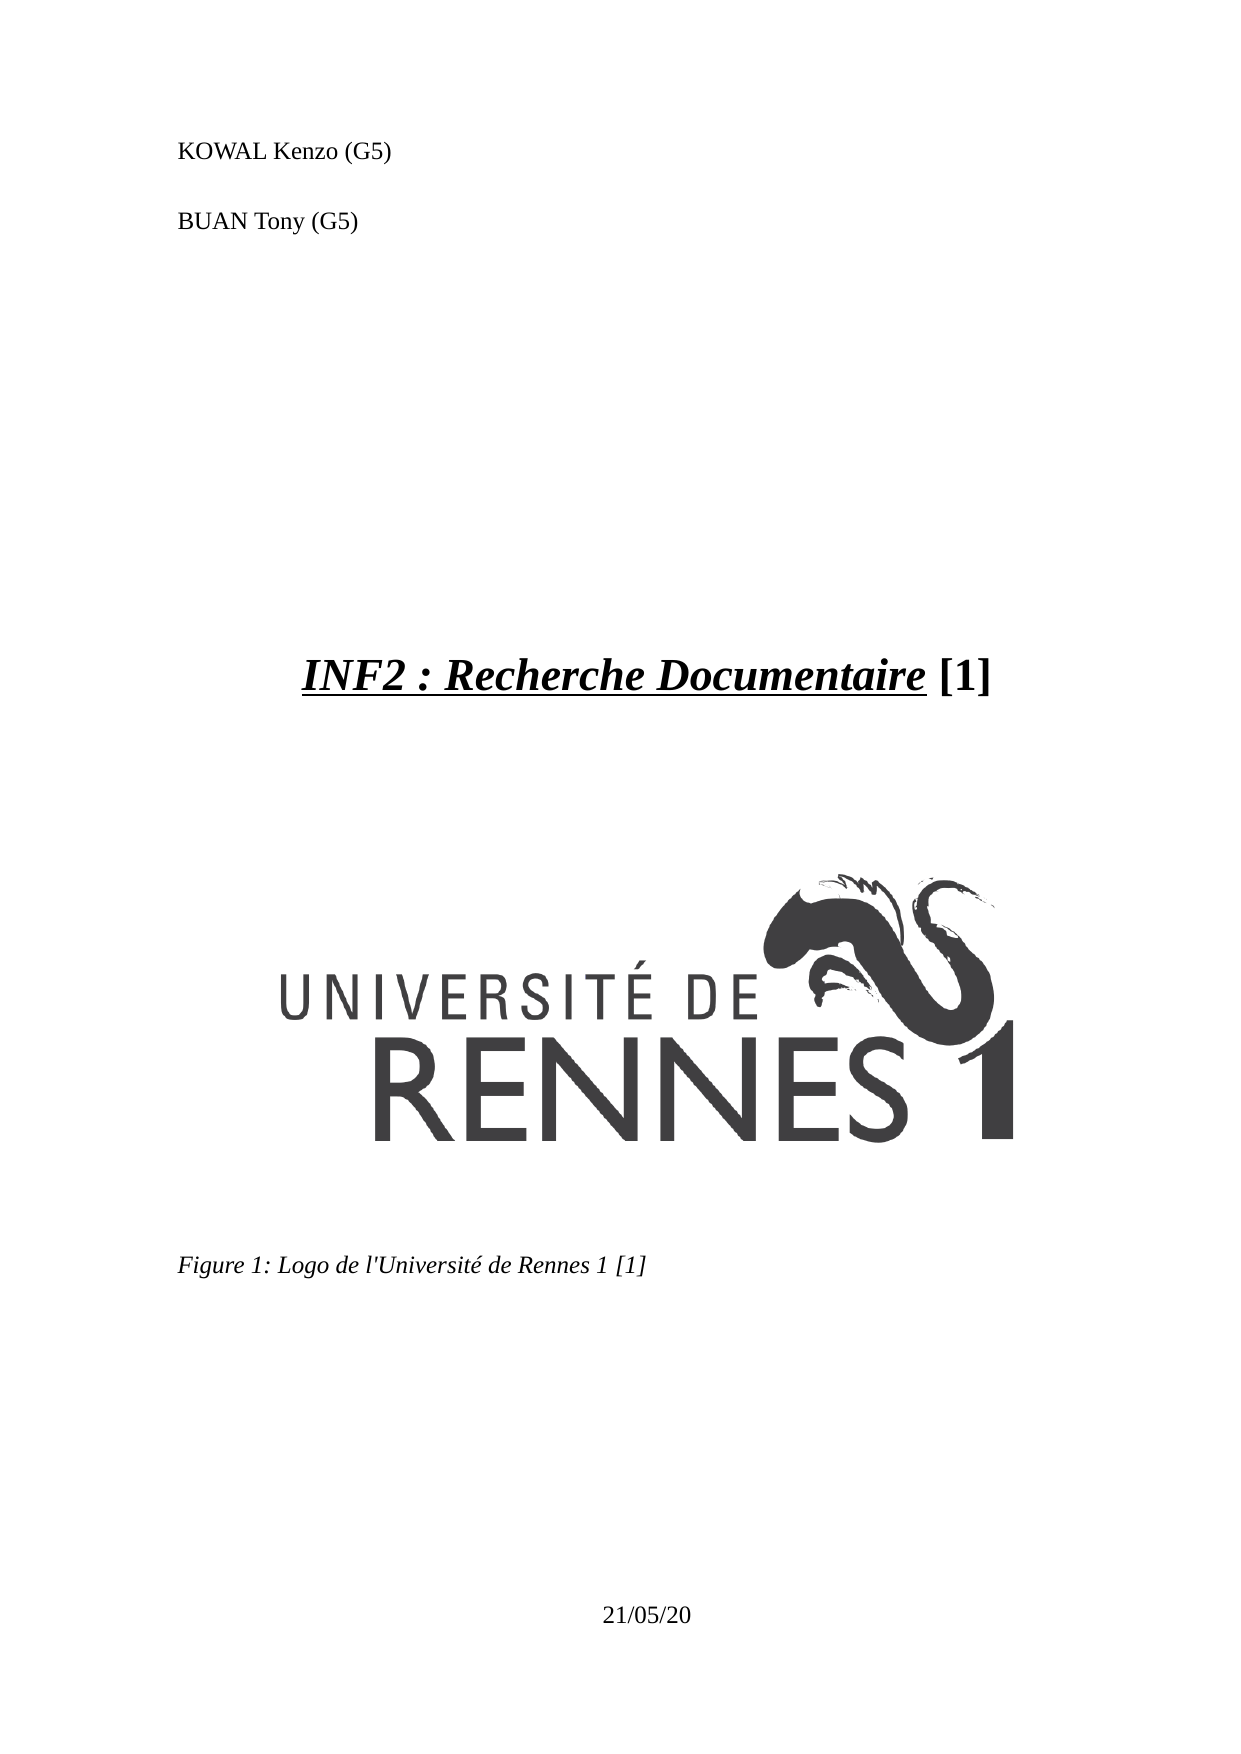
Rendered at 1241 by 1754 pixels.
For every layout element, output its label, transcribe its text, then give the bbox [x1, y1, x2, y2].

text BUAN Tony (G5) [177, 206, 1116, 234]
text Figure 1: Logo de l'Université de Rennes 1 [1] [177, 1246, 1116, 1279]
text INF2 : Recherche Documentaire [1] [177, 648, 1116, 701]
picture [177, 767, 1117, 1246]
text KOWAL Kenzo (G5) [177, 136, 1116, 164]
